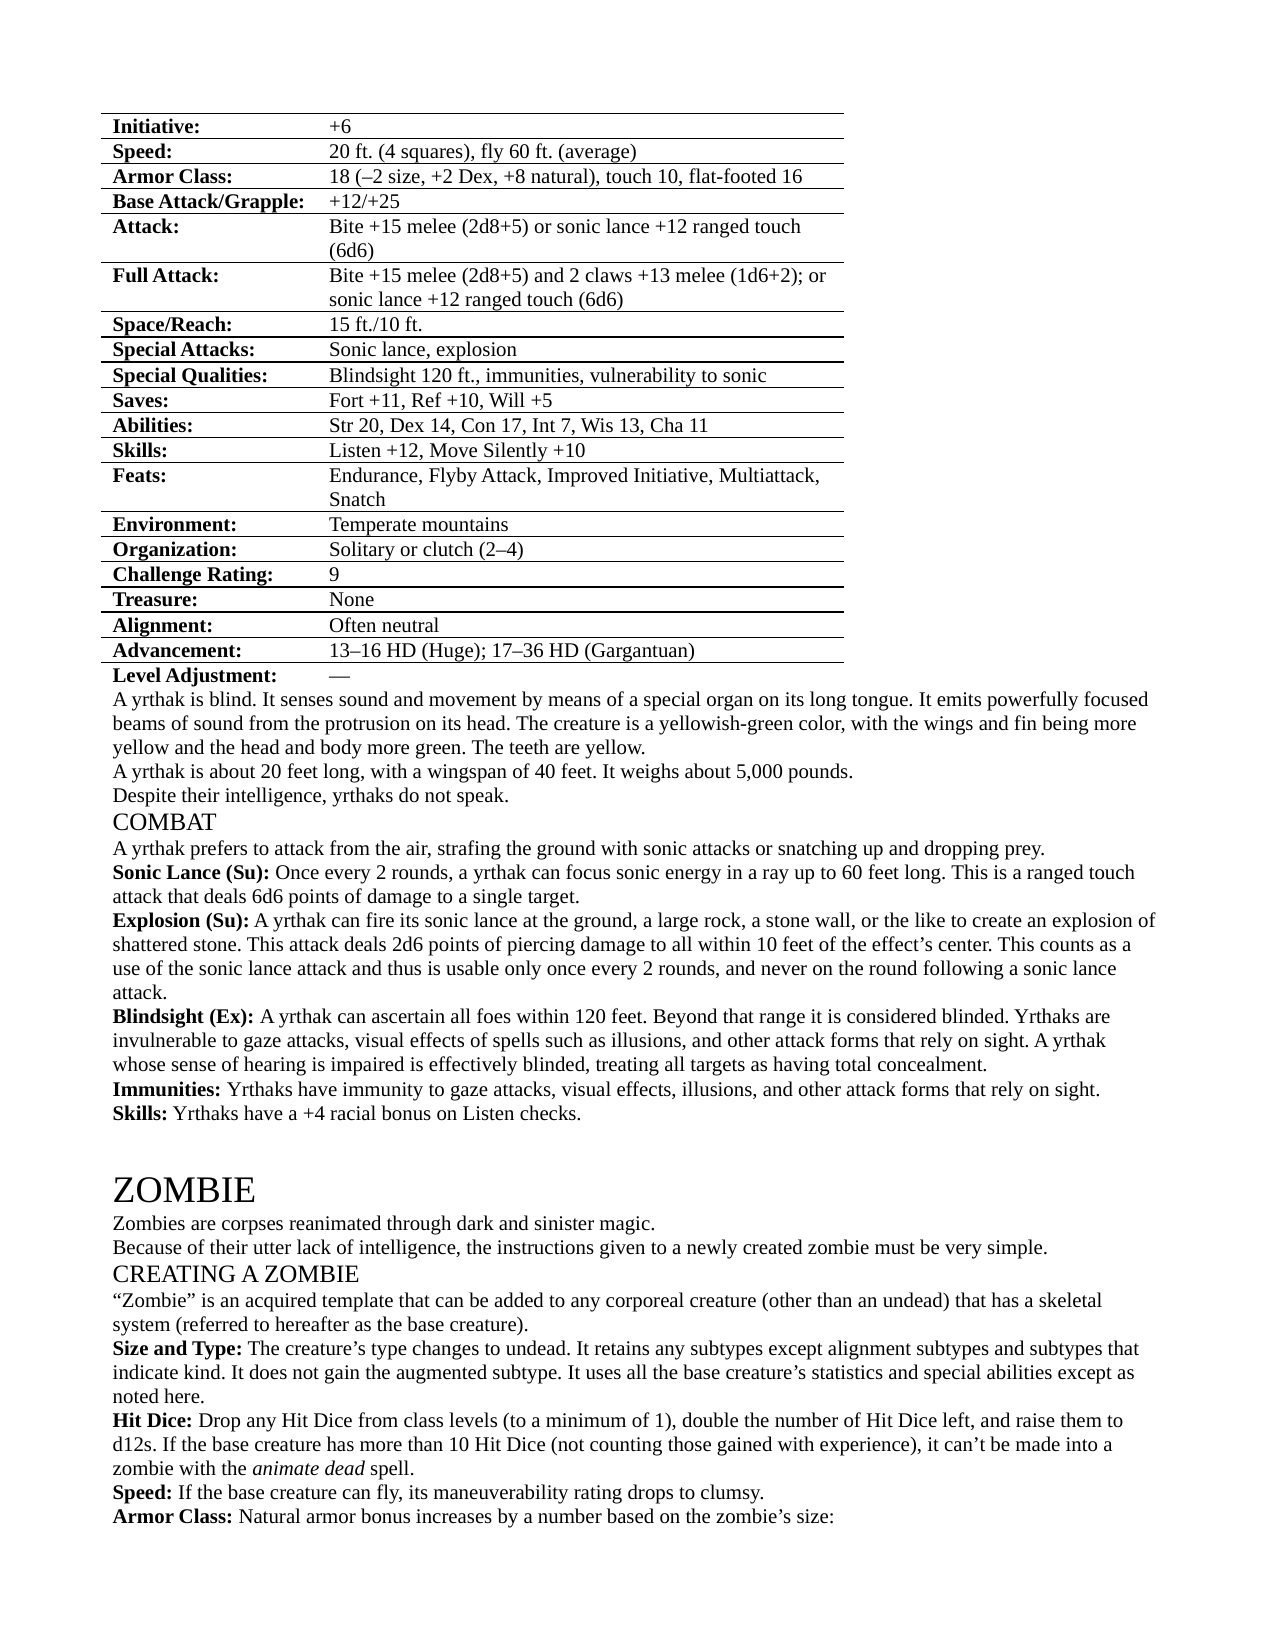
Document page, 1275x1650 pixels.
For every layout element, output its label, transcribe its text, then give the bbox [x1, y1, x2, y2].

table_cell Sonic lance, explosion [318, 338, 844, 361]
table_cell 15 ft./10 ft. [318, 312, 844, 336]
text Immunities: Yrthaks have immunity to gaze attacks, visual effects, illusions, and other attack forms that rely on sight. [112, 1076, 1162, 1101]
table_cell Special Qualities: [101, 363, 318, 387]
text Despite their intelligence, yrthaks do not speak. [112, 783, 1162, 807]
table_cell 18 (–2 size, +2 Dex, +8 natural), touch 10, flat-footed 16 [318, 164, 844, 188]
text Hit Dice: Drop any Hit Dice from class levels (to a minimum of 1), double the number of Hit Dice left, and raise them to d12s. If the base creature has more than 10 Hit Dice (not counting those gained with experience), it can’t be made into a zombie with the animate dead spell. [112, 1408, 1162, 1480]
text A yrthak prefers to attack from the air, strafing the ground with sonic attacks or snatching up and dropping prey. [112, 836, 1162, 860]
text Armor Class: Natural armor bonus increases by a number based on the zombie’s size: [112, 1504, 1162, 1528]
table_cell 9 [318, 562, 844, 586]
table_cell Feats: [101, 463, 318, 511]
table_cell Often neutral [318, 613, 844, 637]
text CREATING A ZOMBIE [112, 1259, 1162, 1288]
table_cell Bite +15 melee (2d8+5) or sonic lance +12 ranged touch (6d6) [318, 214, 844, 262]
table_cell 13–16 HD (Huge); 17–36 HD (Gargantuan) [318, 638, 844, 662]
text Blindsight (Ex): A yrthak can ascertain all foes within 120 feet. Beyond that range it is considered blinded. Yrthaks are invulnerable to gaze attacks, visual effects of spells such as illusions, and other attack forms that rely on sight. A yrthak whose sense of hearing is impaired is effectively blinded, treating all targets as having total concealment. [112, 1004, 1162, 1076]
subtitle ZOMBIE [112, 1168, 1162, 1211]
text Explosion (Su): A yrthak can fire its sonic lance at the ground, a large rock, a stone wall, or the like to create an explosion of shattered stone. This attack deals 2d6 points of piercing damage to all within 10 feet of the effect’s center. This counts as a use of the sonic lance attack and thus is usable only once every 2 rounds, and never on the round following a sonic lance attack. [112, 908, 1162, 1004]
text A yrthak is blind. It senses sound and movement by means of a special organ on its long tongue. It emits powerfully focused beams of sound from the protrusion on its head. The creature is a yellowish-green color, with the wings and fin being more yellow and the head and body more green. The teeth are yellow. [112, 687, 1162, 759]
table_cell Endurance, Flyby Attack, Improved Initiative, Multiattack, Snatch [318, 463, 844, 511]
table_cell Base Attack/Grapple: [101, 189, 318, 213]
table_cell Full Attack: [101, 263, 318, 311]
table_cell Temperate mountains [318, 512, 844, 536]
table_cell Level Adjustment: [101, 663, 318, 687]
table_cell Environment: [101, 512, 318, 536]
table_cell Organization: [101, 537, 318, 561]
text Speed: If the base creature can fly, its maneuverability rating drops to clumsy. [112, 1480, 1162, 1504]
table_cell Speed: [101, 139, 318, 163]
text Sonic Lance (Su): Once every 2 rounds, a yrthak can focus sonic energy in a ray up to 60 feet long. This is a ranged touch attack that deals 6d6 points of damage to a single target. [112, 860, 1162, 908]
text COMBAT [112, 807, 1162, 836]
text Because of their utter lack of intelligence, the instructions given to a newly created zombie must be very simple. [112, 1235, 1162, 1259]
table_cell +6 [318, 114, 844, 138]
table_cell None [318, 588, 844, 611]
table_cell Abilities: [101, 413, 318, 437]
text “Zombie” is an acquired template that can be added to any corporeal creature (other than an undead) that has a skeletal system (referred to hereafter as the base creature). [112, 1288, 1162, 1336]
table_cell Str 20, Dex 14, Con 17, Int 7, Wis 13, Cha 11 [318, 413, 844, 437]
table_cell Saves: [101, 388, 318, 412]
text A yrthak is about 20 feet long, with a wingspan of 40 feet. It weighs about 5,000 pounds. [112, 759, 1162, 783]
table_cell Alignment: [101, 613, 318, 637]
table_cell Advancement: [101, 638, 318, 662]
text Size and Type: The creature’s type changes to undead. It retains any subtypes except alignment subtypes and subtypes that indicate kind. It does not gain the augmented subtype. It uses all the base creature’s statistics and special abilities except as noted here. [112, 1336, 1162, 1408]
table_cell Listen +12, Move Silently +10 [318, 438, 844, 462]
table_cell Special Attacks: [101, 338, 318, 361]
table_cell Fort +11, Ref +10, Will +5 [318, 388, 844, 412]
text Skills: Yrthaks have a +4 racial bonus on Listen checks. [112, 1101, 1162, 1124]
table_cell Attack: [101, 214, 318, 262]
table_cell Skills: [101, 438, 318, 462]
table_cell 20 ft. (4 squares), fly 60 ft. (average) [318, 139, 844, 163]
table_cell Space/Reach: [101, 312, 318, 336]
table_cell Initiative: [101, 114, 318, 138]
table_cell Treasure: [101, 588, 318, 611]
text Zombies are corpses reanimated through dark and sinister magic. [112, 1211, 1162, 1235]
table_cell — [318, 663, 844, 687]
table_cell Bite +15 melee (2d8+5) and 2 claws +13 melee (1d6+2); or sonic lance +12 ranged touch (6d6) [318, 263, 844, 311]
table_cell +12/+25 [318, 189, 844, 213]
table_cell Challenge Rating: [101, 562, 318, 586]
table_cell Blindsight 120 ft., immunities, vulnerability to sonic [318, 363, 844, 387]
table_cell Armor Class: [101, 164, 318, 188]
table_cell Solitary or clutch (2–4) [318, 537, 844, 561]
